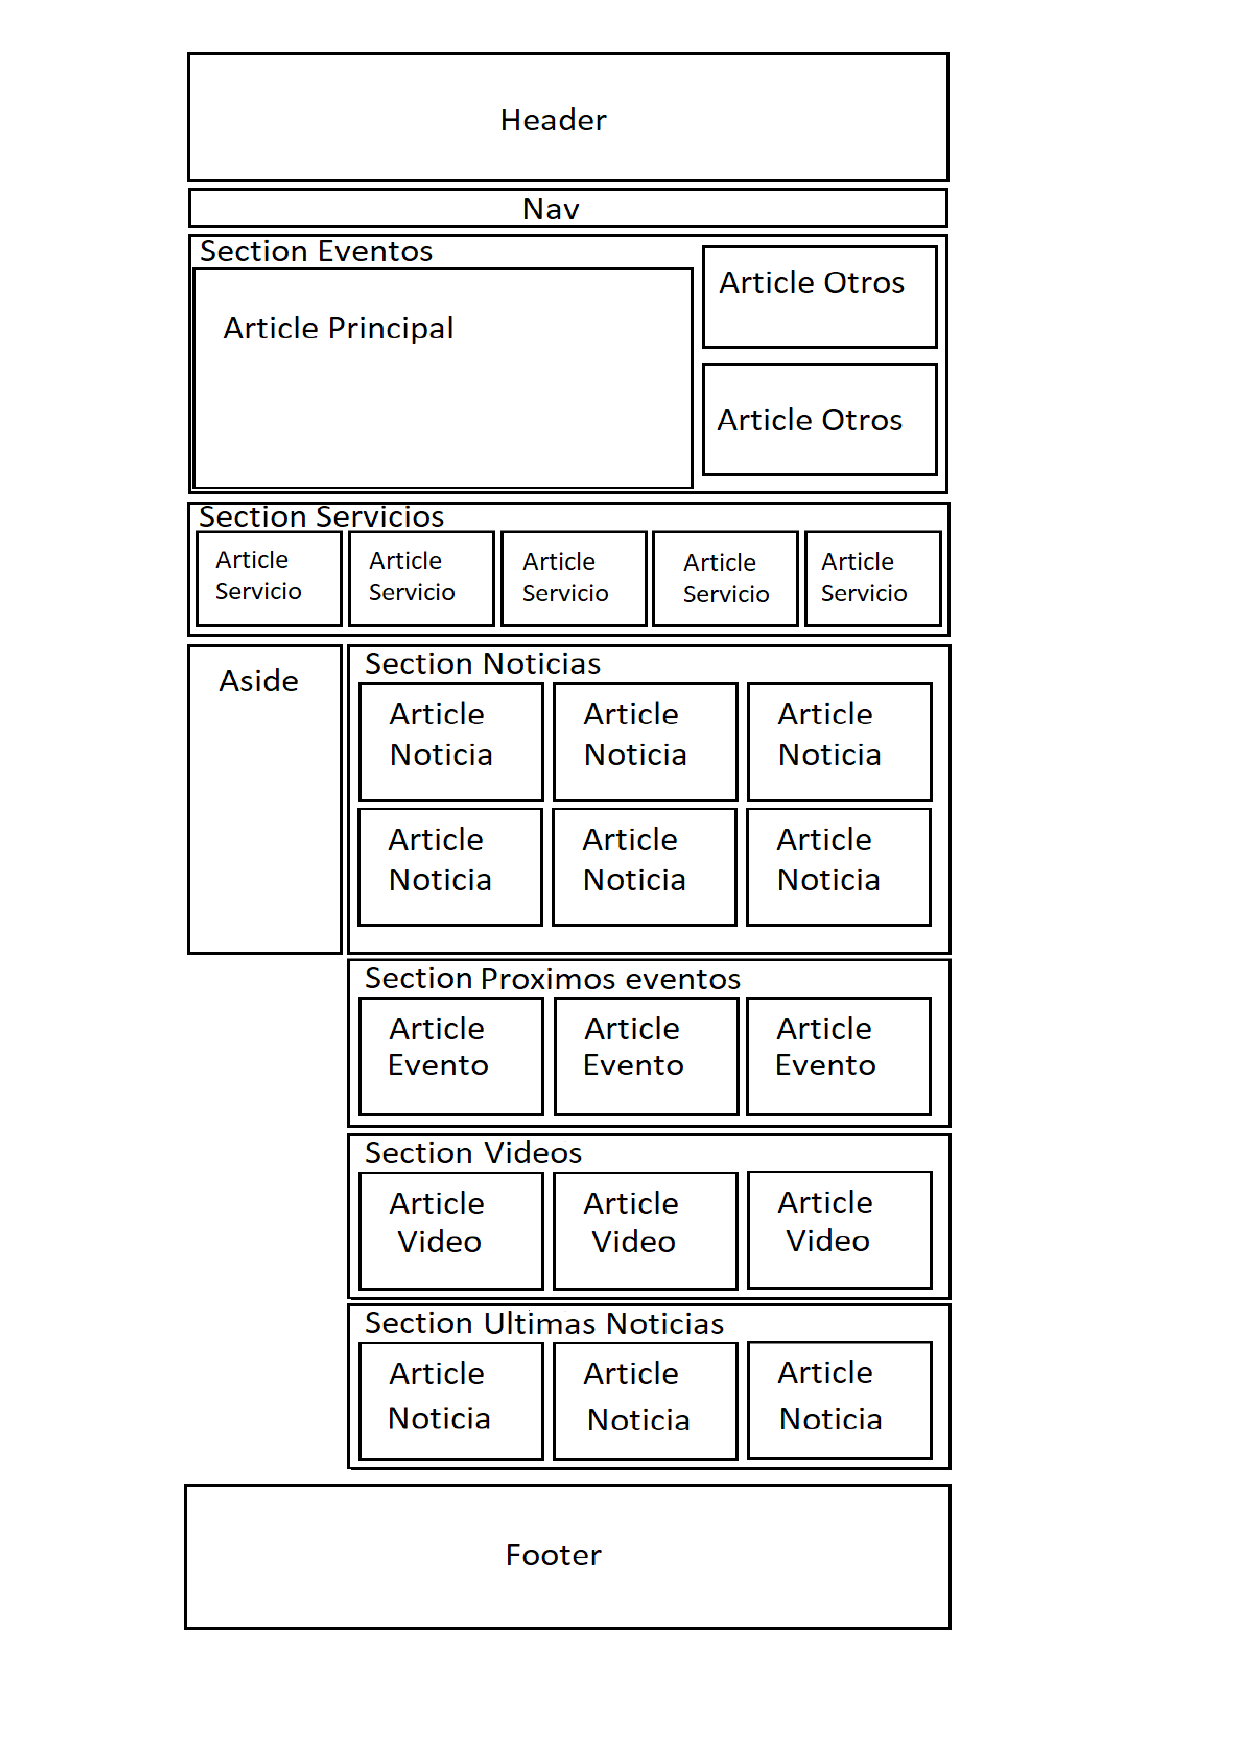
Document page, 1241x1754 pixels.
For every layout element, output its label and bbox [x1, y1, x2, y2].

picture [171, 38, 973, 1643]
